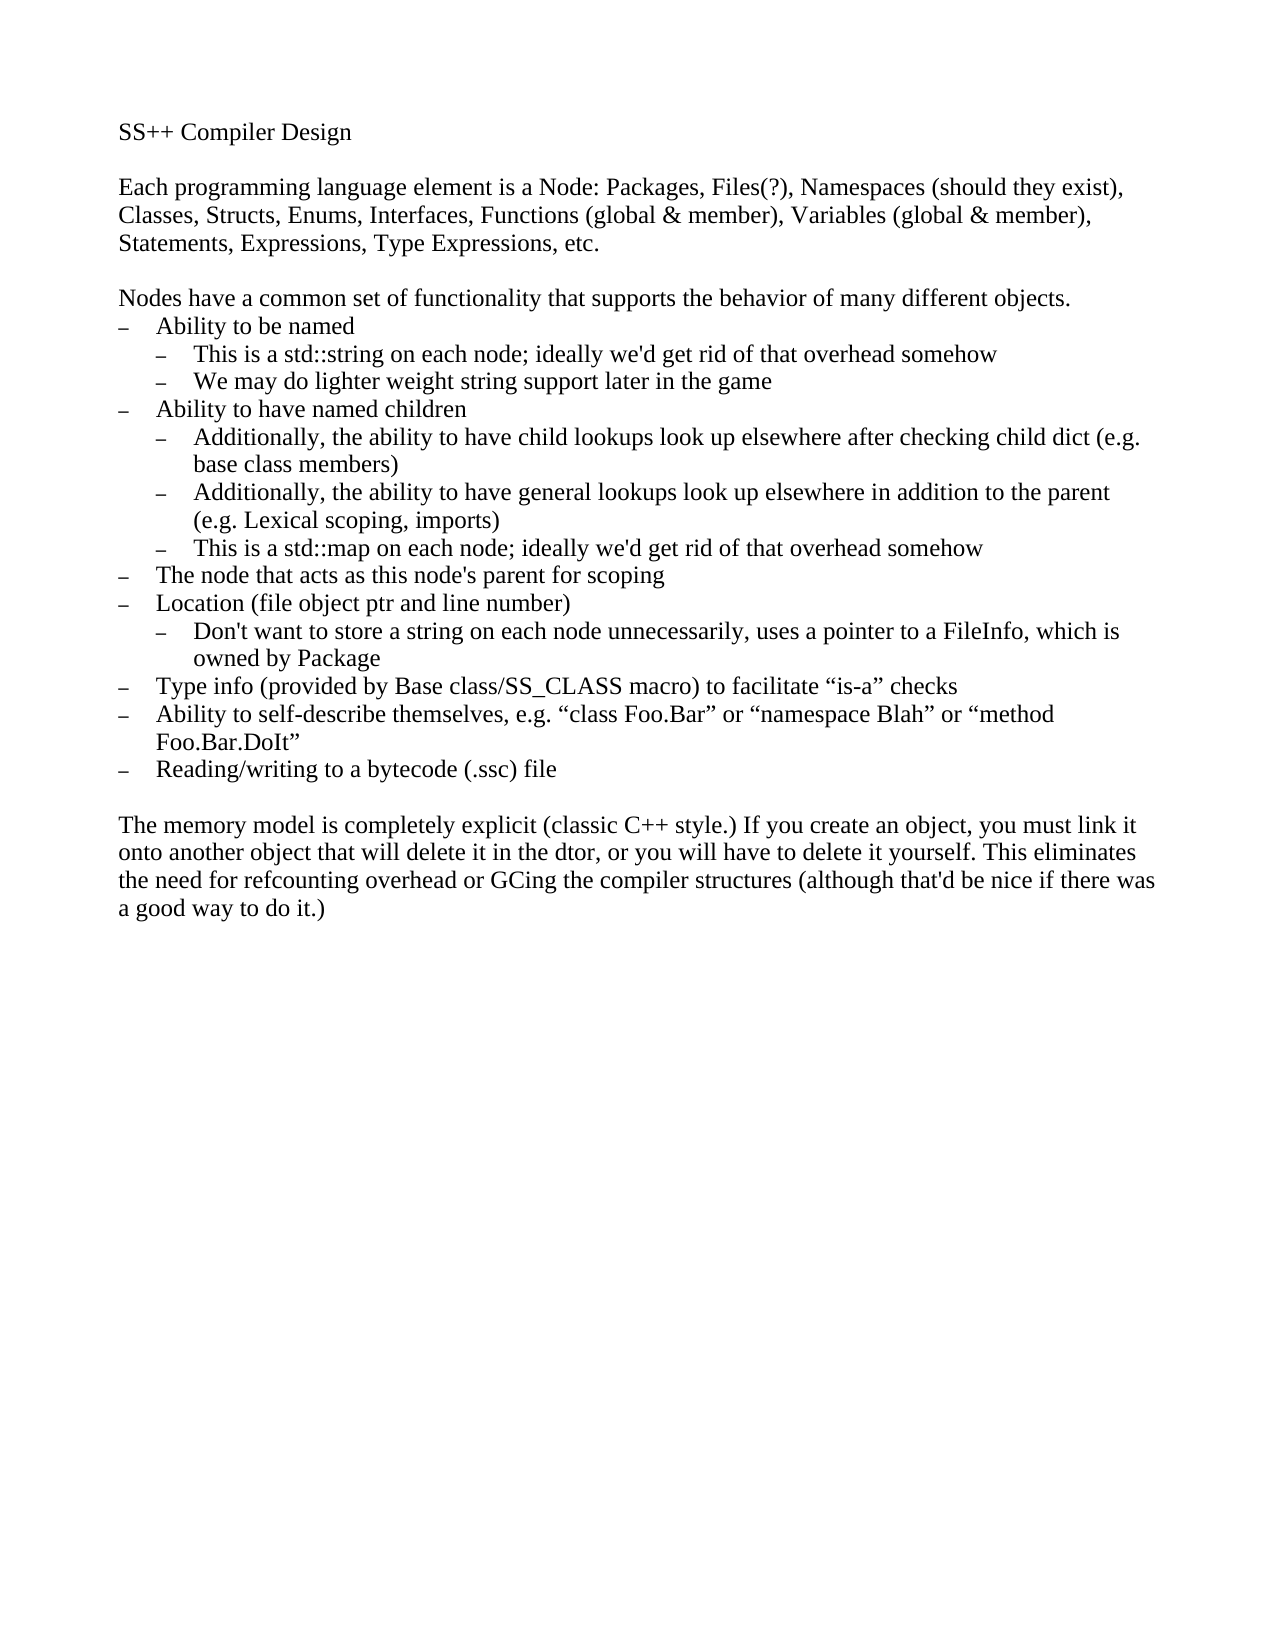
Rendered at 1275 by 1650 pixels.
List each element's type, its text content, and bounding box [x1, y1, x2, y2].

list Additionally, the ability to have general lookups look up elsewhere in addition to the parent (e.g. Lexical scoping, imports) [156, 478, 1157, 534]
list Additionally, the ability to have child lookups look up elsewhere after checking child dict (e.g. base class members) [156, 423, 1157, 478]
text SS++ Compiler Design [118, 118, 1157, 146]
list Ability to self-describe themselves, e.g. “class Foo.Bar” or “namespace Blah” or “method Foo.Bar.DoIt” [118, 700, 1157, 755]
text Each programming language element is a Node: Packages, Files(?), Namespaces (should they exist), Classes, Structs, Enums, Interfaces, Functions (global & member), Variables (global & member), Statements, Expressions, Type Expressions, etc. [118, 173, 1157, 257]
text The memory model is completely explicit (classic C++ style.) If you create an object, you must link it onto another object that will delete it in the dtor, or you will have to delete it yourself. This eliminates the need for refcounting overhead or GCing the compiler structures (although that'd be nice if there was a good way to do it.) [118, 811, 1157, 922]
list Ability to have named children [118, 395, 1157, 423]
text Nodes have a common set of functionality that supports the behavior of many different objects. [118, 284, 1157, 312]
list This is a std::map on each node; ideally we'd get rid of that overhead somehow [156, 534, 1157, 561]
list The node that acts as this node's parent for scoping [118, 561, 1157, 589]
list Type info (provided by Base class/SS_CLASS macro) to facilitate “is-a” checks [118, 672, 1157, 700]
list Ability to be named [118, 312, 1157, 340]
list Reading/writing to a bytecode (.ssc) file [118, 755, 1157, 783]
list We may do lighter weight string support later in the game [156, 367, 1157, 395]
list Don't want to store a string on each node unnecessarily, uses a pointer to a FileInfo, which is owned by Package [156, 617, 1157, 672]
list Location (file object ptr and line number) [118, 589, 1157, 617]
list This is a std::string on each node; ideally we'd get rid of that overhead somehow [156, 340, 1157, 367]
